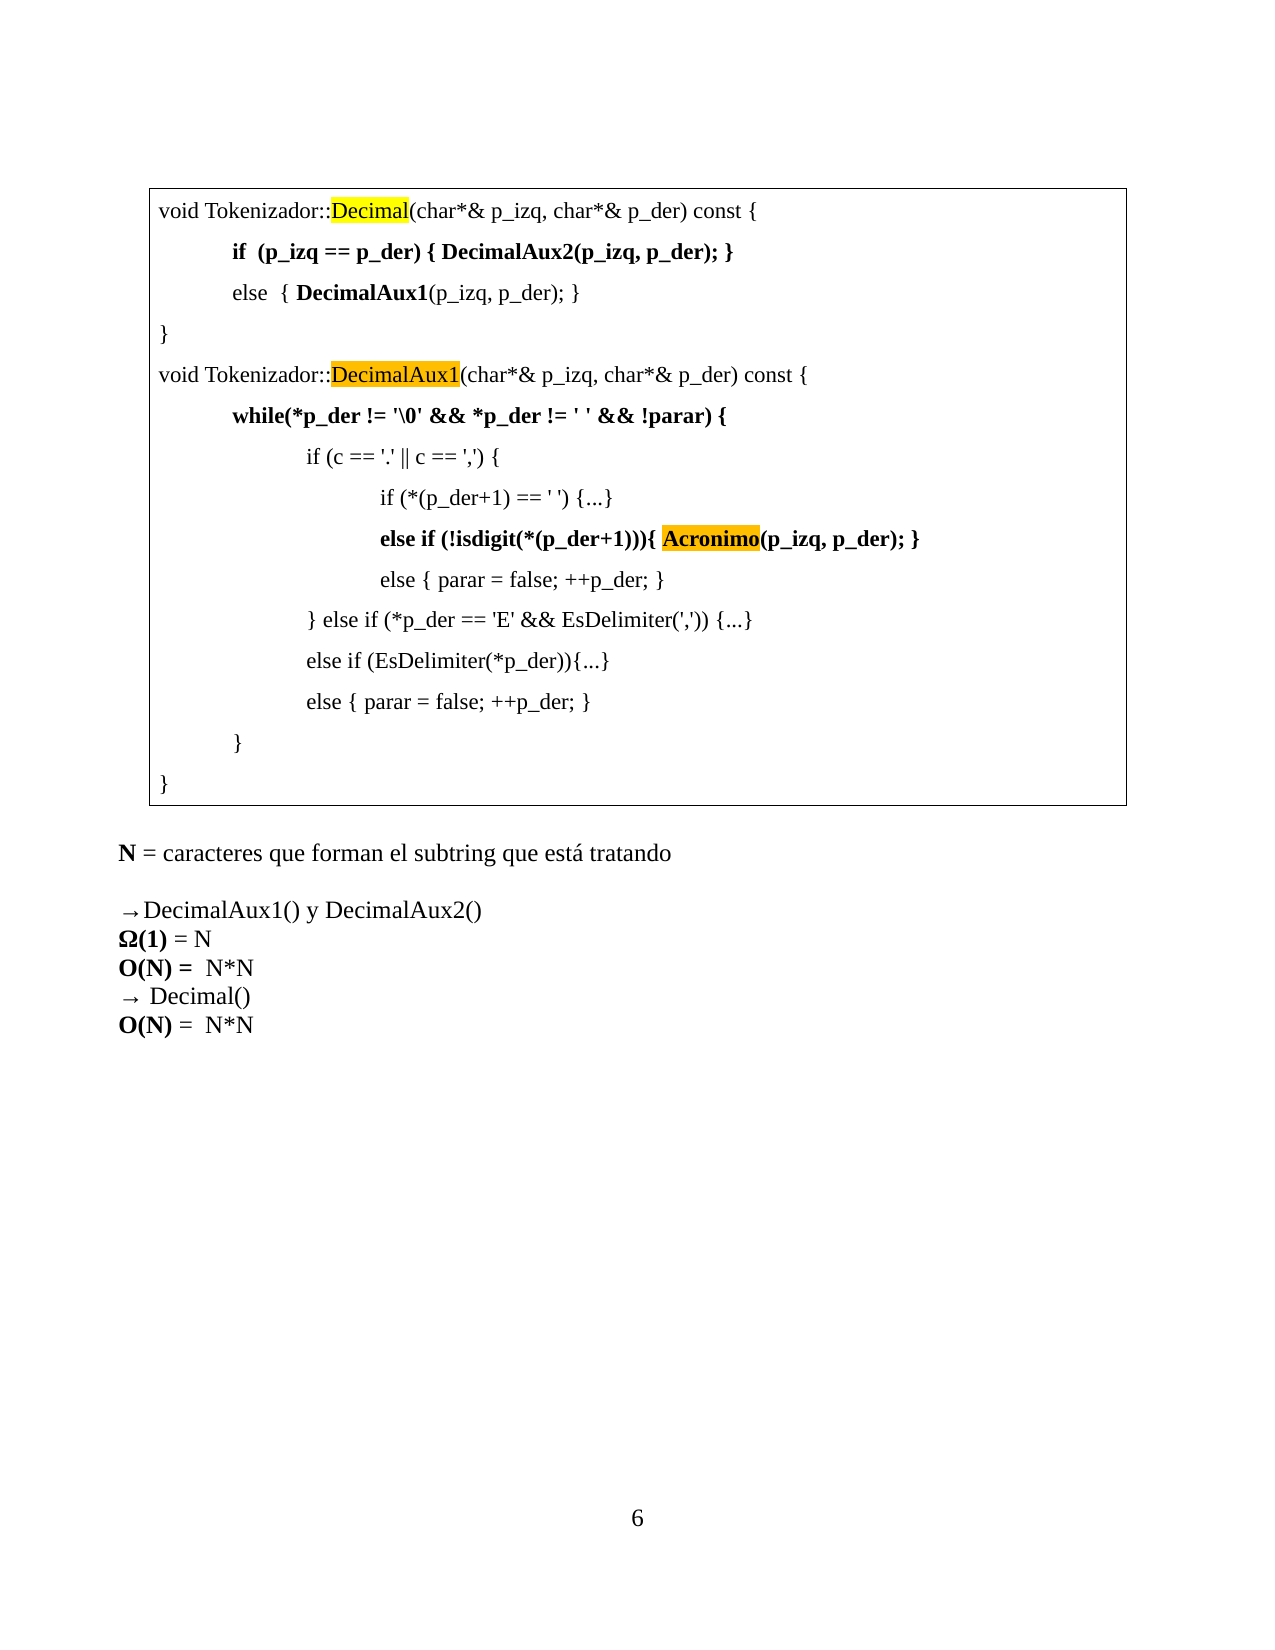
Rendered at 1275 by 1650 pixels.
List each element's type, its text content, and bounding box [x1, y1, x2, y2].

text } [158, 320, 1117, 346]
text else if (!isdigit(*(p_der+1))){ Acronimo(p_izq, p_der); } [158, 525, 1117, 551]
text while(*p_der != '\0' && *p_der != ' ' && !parar) { [158, 402, 1117, 428]
text N = caracteres que forman el subtring que está tratando [118, 838, 1157, 866]
text →DecimalAux1() y DecimalAux2() [118, 895, 1157, 924]
text else { parar = false; ++p_der; } [158, 566, 1117, 592]
text } else if (*p_der == 'E' && EsDelimiter(',')) {...} [158, 607, 1117, 633]
text void Tokenizador::DecimalAux1(char*& p_izq, char*& p_der) const { [158, 361, 1117, 387]
text O(N) = N*N [118, 953, 1157, 981]
text } [158, 770, 1117, 797]
text else { DecimalAux1(p_izq, p_der); } [158, 279, 1117, 305]
text O(N) = N*N [118, 1010, 1157, 1039]
text else { parar = false; ++p_der; } [158, 688, 1117, 715]
text if (*(p_der+1) == ' ') {...} [158, 484, 1117, 510]
text } [158, 729, 1117, 756]
text Ω(1) = N [118, 924, 1157, 953]
text void Tokenizador::Decimal(char*& p_izq, char*& p_der) const { [158, 197, 1117, 223]
text if (c == '.' || c == ',') { [158, 443, 1117, 469]
text → Decimal() [118, 981, 1157, 1010]
text if (p_izq == p_der) { DecimalAux2(p_izq, p_der); } [158, 238, 1117, 264]
text else if (EsDelimiter(*p_der)){...} [158, 647, 1117, 674]
